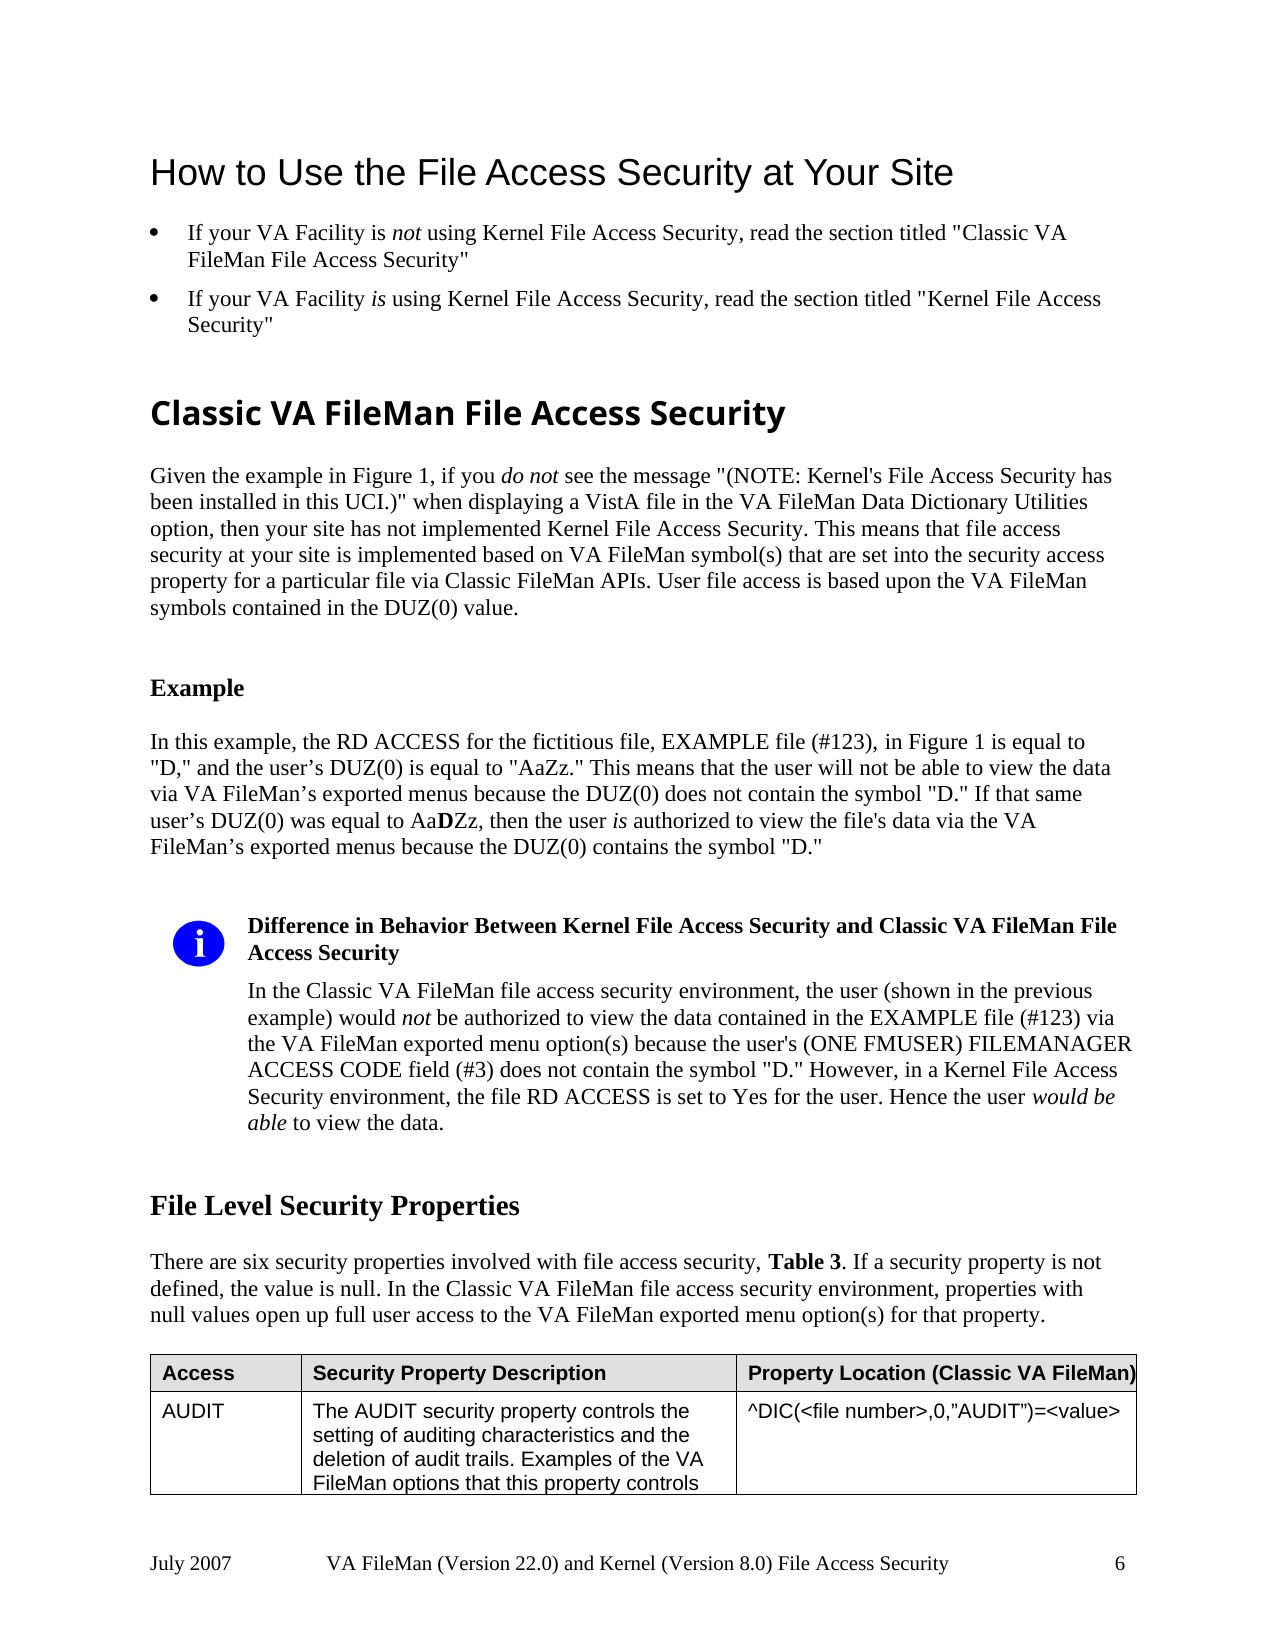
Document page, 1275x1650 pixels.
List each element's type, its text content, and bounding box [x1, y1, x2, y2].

picture [172, 918, 225, 969]
table_header Property Location (Classic VA FileMan) [737, 1355, 1136, 1391]
subtitle How to Use the File Access Security at Your Site [150, 150, 1125, 193]
table_header Security Property Description [302, 1355, 736, 1391]
list If your VA Facility is not using Kernel File Access Security, read the section titled "Classic VA FileMan File Access Security" [150, 219, 1125, 272]
table_header Difference in Behavior Between Kernel File Access Security and Classic VA FileMan File Access Security In the Classic VA FileMan file access security environment, the user (shown in the previous example) would not be authorized to view the data contained in the EXAMPLE file (#123) via the VA FileMan exported menu option(s) because the user's (ONE FMUSER) FILEMANAGER ACCESS CODE field (#3) does not contain the symbol "D." However, in a Kernel File Access Security environment, the file RD ACCESS is set to Yes for the user. Hence the user would be able to view the data. [236, 912, 1155, 1136]
table_cell ^DIC(<file number>,0,”AUDIT”)=<value> [737, 1392, 1136, 1494]
table_header [161, 912, 236, 1136]
table_header Access [151, 1355, 301, 1391]
text In this example, the RD ACCESS for the fictitious file, EXAMPLE file (#123), in Figure 1 is equal to "D," and the user’s DUZ(0) is equal to "AaZz." This means that the user will not be able to view the data via VA FileMan’s exported menus because the DUZ(0) does not contain the symbol "D." If that same user’s DUZ(0) was equal to AaDZz, then the user is authorized to view the file's data via the VA FileMan’s exported menus because the DUZ(0) contains the symbol "D." [150, 728, 1125, 859]
text There are six security properties involved with file access security, Table 3. If a security property is not defined, the value is null. In the Classic VA FileMan file access security environment, properties with null values open up full user access to the VA FileMan exported menu option(s) for that property. [150, 1248, 1125, 1327]
list If your VA Facility is using Kernel File Access Security, read the section titled "Kernel File Access Security" [150, 285, 1125, 337]
table_cell AUDIT [151, 1392, 301, 1494]
subtitle File Level Security Properties [150, 1188, 1125, 1222]
table_cell The AUDIT security property controls the setting of auditing characteristics and the deletion of audit trails. Examples of the VA FileMan options that this property controls [302, 1392, 736, 1494]
text Given the example in Figure 1, if you do not see the message "(NOTE: Kernel's File Access Security has been installed in this UCI.)" when displaying a VistA file in the VA FileMan Data Dictionary Utilities option, then your site has not implemented Kernel File Access Security. This means that file access security at your site is implemented based on VA FileMan symbol(s) that are set into the security access property for a particular file via Classic FileMan APIs. User file access is based upon the VA FileMan symbols contained in the DUZ(0) value. [150, 462, 1125, 620]
text Example [150, 673, 1125, 701]
subtitle Classic VA FileMan File Access Security [150, 390, 1125, 436]
